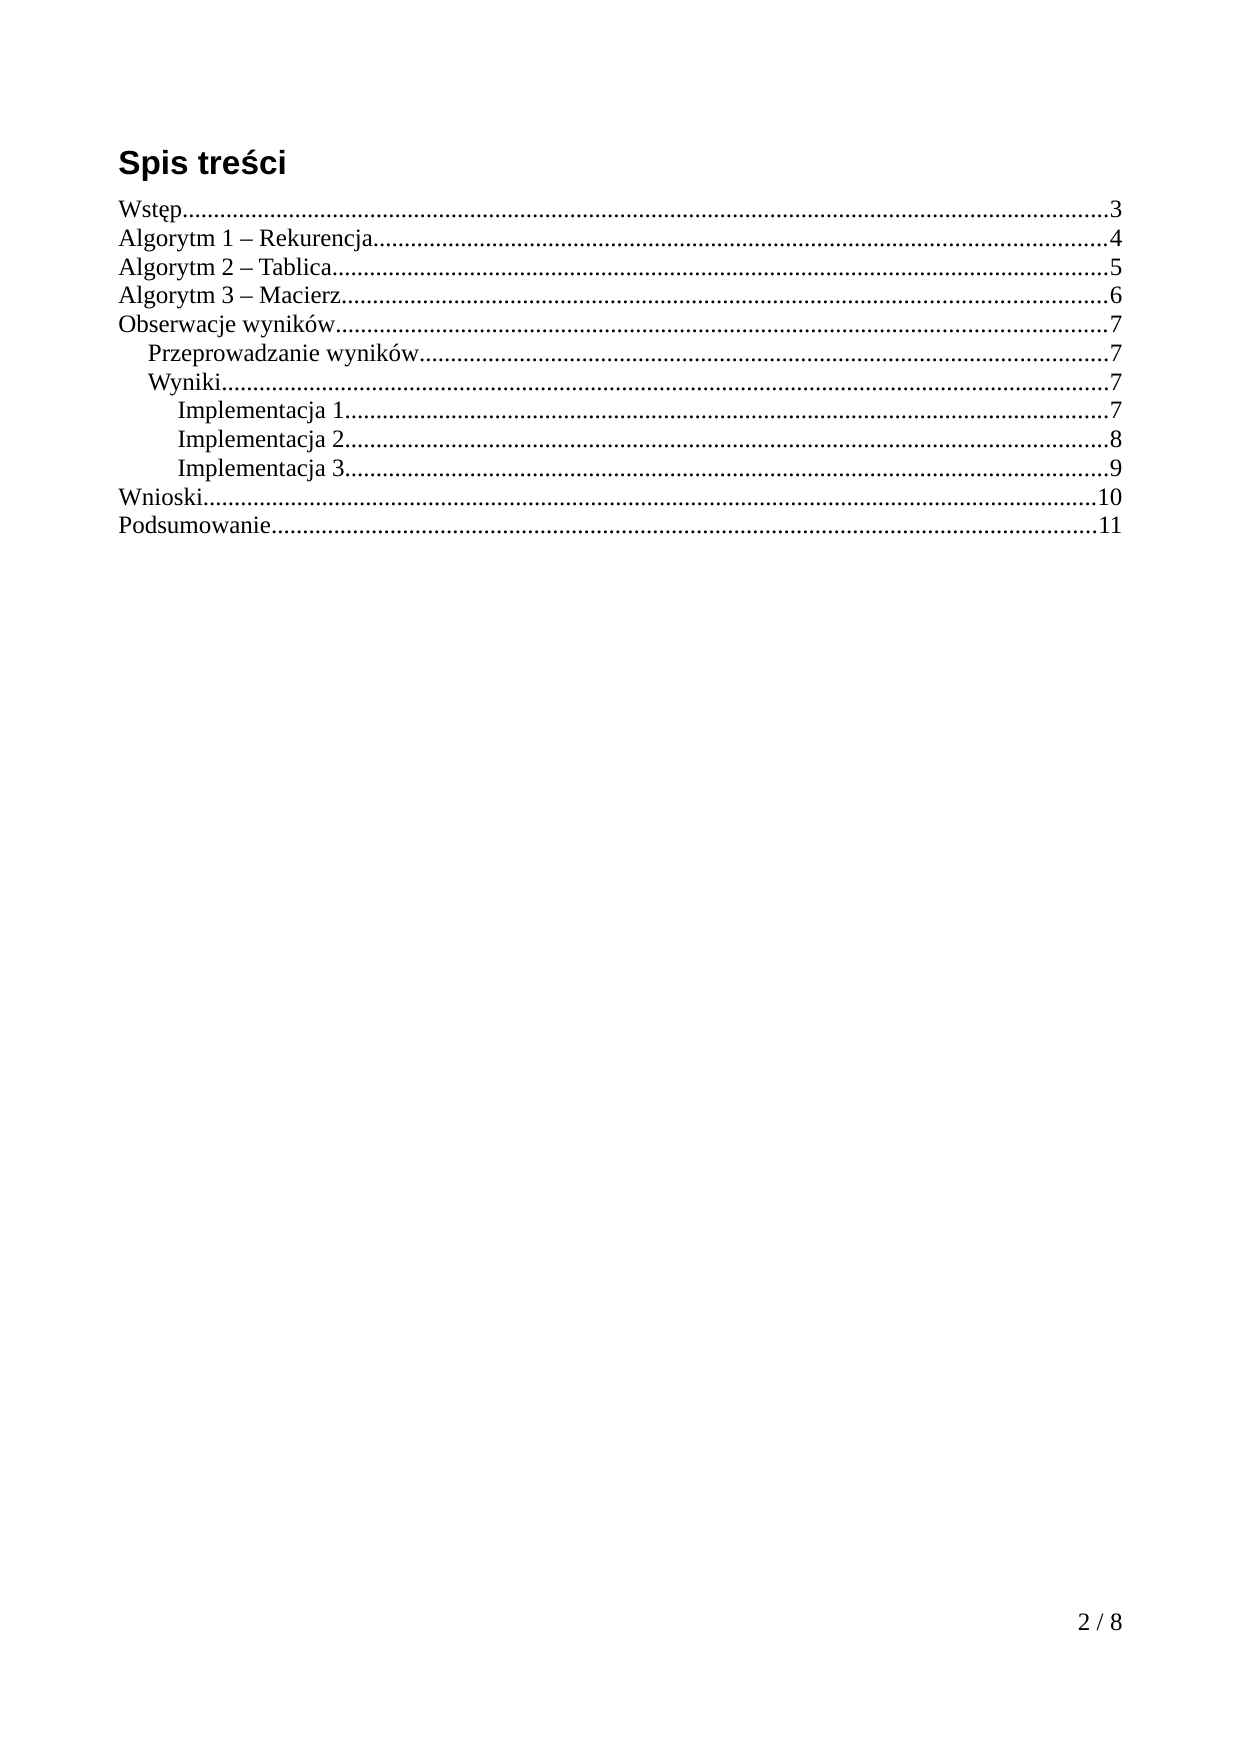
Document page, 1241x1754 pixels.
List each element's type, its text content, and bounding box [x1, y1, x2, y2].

text Implementacja 2. 8 [177, 424, 1122, 453]
subtitle Spis treści [118, 143, 1122, 182]
text Algorytm 3 – Macierz 6 [118, 280, 1122, 309]
text Wyniki 7 [148, 367, 1122, 395]
text Algorytm 1 – Rekurencja 4 [118, 223, 1122, 252]
text Algorytm 2 – Tablica 5 [118, 252, 1122, 280]
text Obserwacje wyników 7 [118, 309, 1122, 338]
text Podsumowanie 11 [118, 510, 1122, 539]
text Implementacja 3. 9 [177, 453, 1122, 482]
text Przeprowadzanie wyników 7 [148, 338, 1122, 367]
text Implementacja 1. 7 [177, 395, 1122, 424]
text Wnioski 10 [118, 482, 1122, 510]
text Wstęp 3 [118, 194, 1122, 223]
